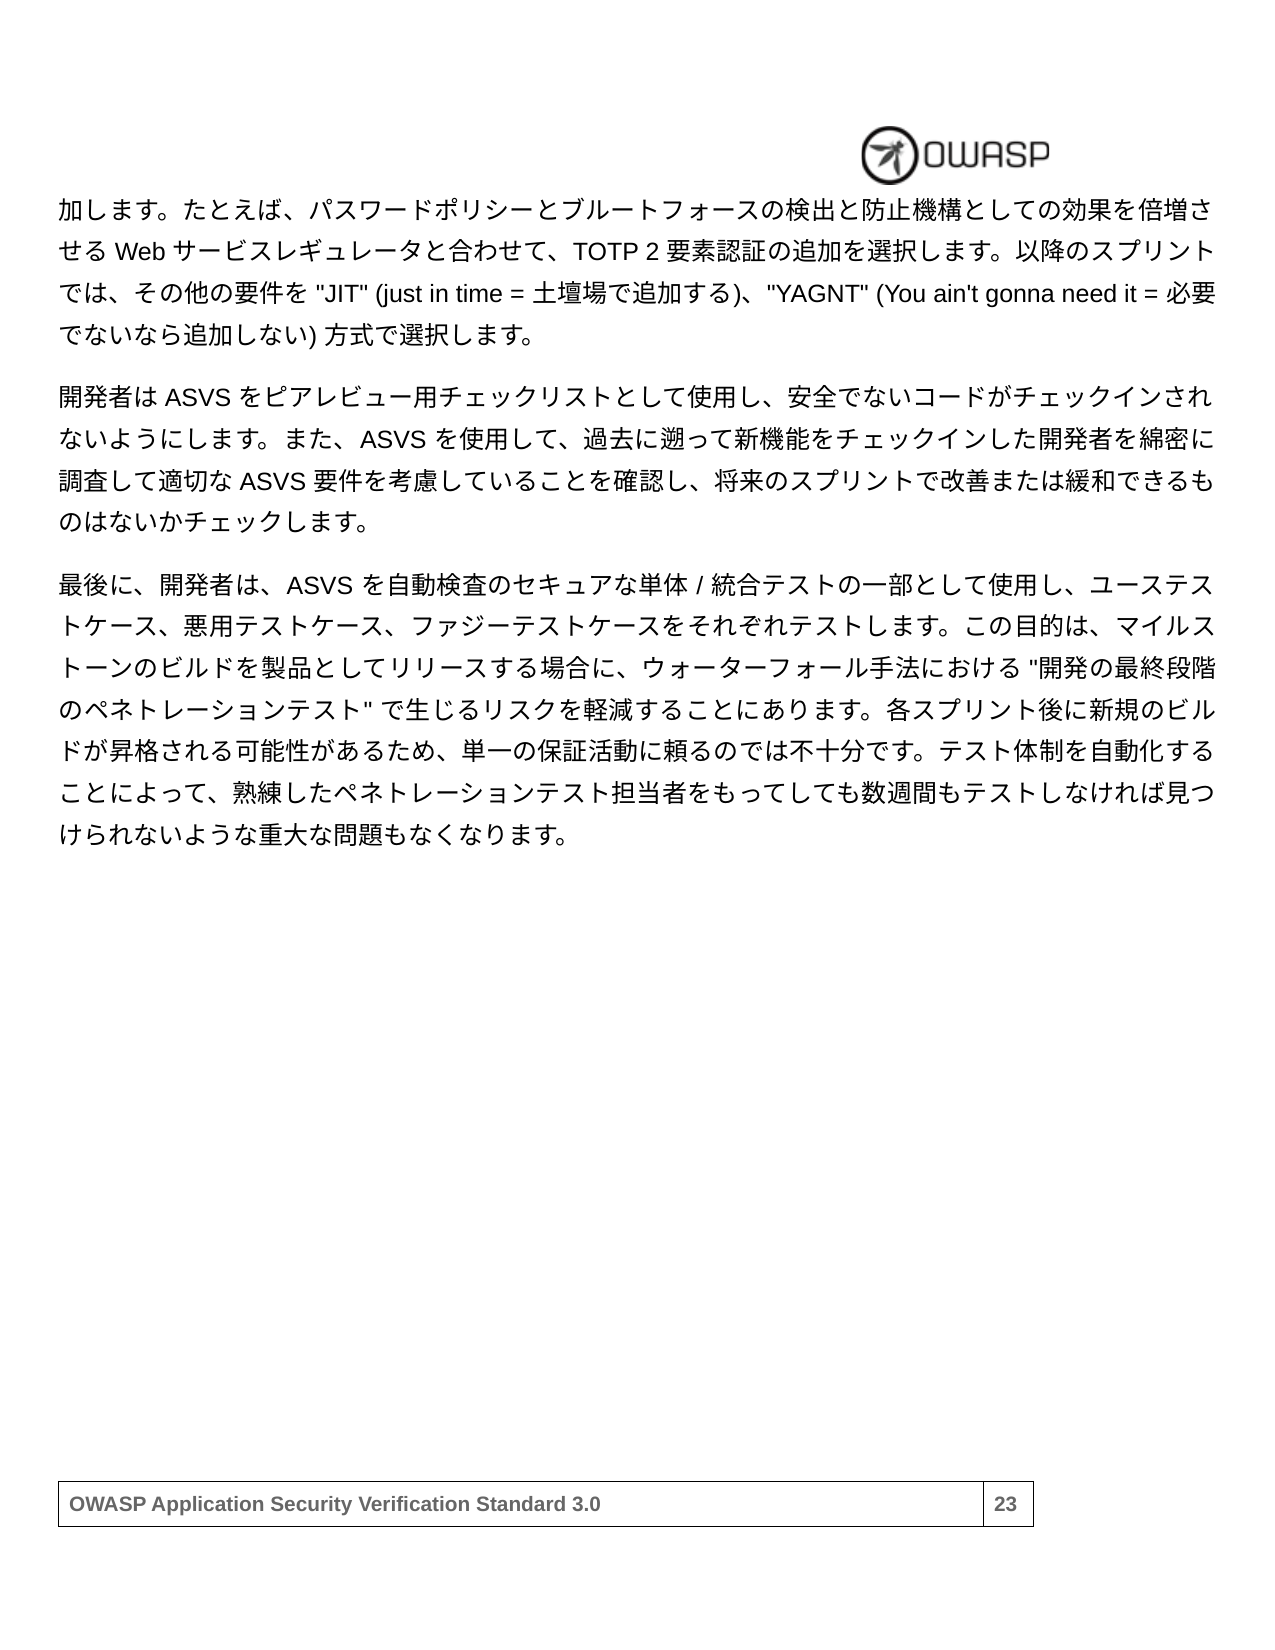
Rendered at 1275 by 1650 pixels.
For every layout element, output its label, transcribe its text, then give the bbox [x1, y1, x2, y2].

picture [861, 126, 1050, 185]
text 最後に、開発者は、ASVS を自動検査のセキュアな単体 / 統合テストの一部として使用し、ユーステストケース、悪用テストケース、ファジーテストケースをそれぞれテストします。この目的は、マイルストーンのビルドを製品としてリリースする場合に、ウォーターフォール手法における "開発の最終段階のペネトレーションテスト" で生じるリスクを軽減することにあります。各スプリント後に新規のビルドが昇格される可能性があるため、単一の保証活動に頼るのでは不十分です。テスト体制を自動化することによって、熟練したペネトレーションテスト担当者をもってしても数週間もテストしなければ見つけられないような重大な問題もなくなります。 [58, 565, 1216, 851]
text 開発者は ASVS をピアレビュー用チェックリストとして使用し、安全でないコードがチェックインされないようにします。また、ASVS を使用して、過去に遡って新機能をチェックインした開発者を綿密に調査して適切な ASVS 要件を考慮していることを確認し、将来のスプリントで改善または緩和できるものはないかチェックします。 [58, 378, 1216, 539]
text 加します。たとえば、パスワードポリシーとブルートフォースの検出と防止機構としての効果を倍増させる Web サービスレギュレータと合わせて、TOTP 2 要素認証の追加を選択します。以降のスプリントでは、その他の要件を "JIT" (just in time = 土壇場で追加する)、"YAGNT" (You ain't gonna need it = 必要でないなら追加しない) 方式で選択します。 [58, 150, 1216, 351]
